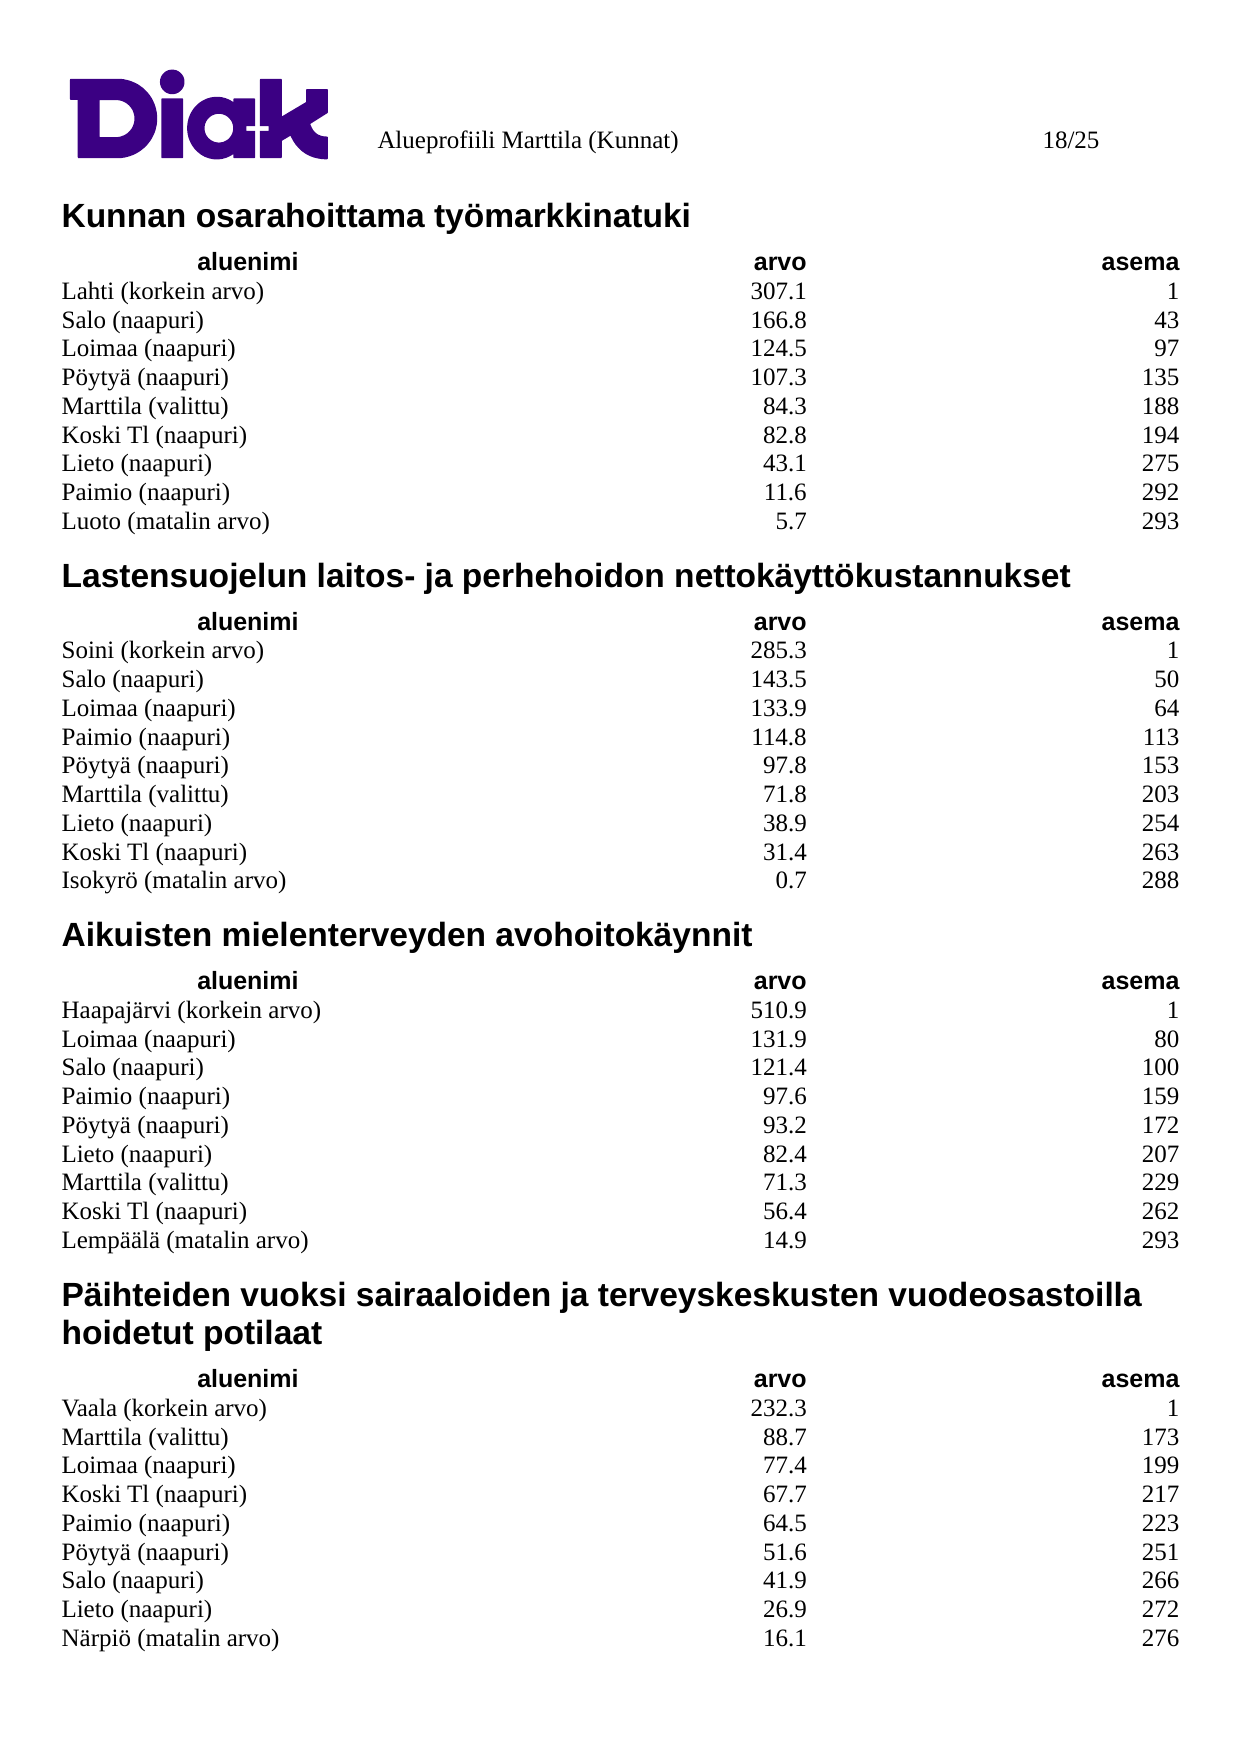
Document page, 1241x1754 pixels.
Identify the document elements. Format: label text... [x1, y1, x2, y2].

table_cell 107.3 [434, 362, 806, 391]
table_cell 100 [806, 1053, 1179, 1081]
table_cell Vaala (korkein arvo) [61, 1393, 434, 1422]
table_cell 16.1 [434, 1623, 806, 1652]
table_cell Loimaa (naapuri) [61, 334, 434, 362]
table_cell 88.7 [434, 1422, 806, 1451]
table_cell 26.9 [434, 1594, 806, 1623]
table_cell 82.4 [434, 1139, 806, 1167]
table_cell 43.1 [434, 449, 806, 477]
table_cell Salo (naapuri) [61, 664, 434, 693]
table_cell Koski Tl (naapuri) [61, 1196, 434, 1225]
subtitle Kunnan osarahoittama työmarkkinatuki [61, 196, 1179, 235]
table_header arvo [434, 247, 806, 276]
table_cell Lieto (naapuri) [61, 808, 434, 837]
table_header asema [806, 966, 1179, 995]
table_cell Paimio (naapuri) [61, 1081, 434, 1110]
table_cell 133.9 [434, 693, 806, 722]
table_cell 292 [806, 477, 1179, 506]
table_cell 510.9 [434, 995, 806, 1024]
table_cell 51.6 [434, 1537, 806, 1566]
table_cell 114.8 [434, 722, 806, 751]
table_cell 97.6 [434, 1081, 806, 1110]
table_header asema [806, 607, 1179, 636]
subtitle Aikuisten mielenterveyden avohoitokäynnit [61, 915, 1179, 954]
table_cell 31.4 [434, 837, 806, 866]
table_cell 64 [806, 693, 1179, 722]
table_cell Pöytyä (naapuri) [61, 1537, 434, 1566]
table_header arvo [434, 1364, 806, 1393]
table_cell 263 [806, 837, 1179, 866]
table_cell Soini (korkein arvo) [61, 636, 434, 664]
table_cell 307.1 [434, 276, 806, 305]
table_cell 288 [806, 866, 1179, 894]
table_cell Lieto (naapuri) [61, 449, 434, 477]
table_cell Paimio (naapuri) [61, 722, 434, 751]
table_cell Koski Tl (naapuri) [61, 420, 434, 448]
table_cell 77.4 [434, 1451, 806, 1479]
table_cell Isokyrö (matalin arvo) [61, 866, 434, 894]
table_cell Lieto (naapuri) [61, 1139, 434, 1167]
table_cell Loimaa (naapuri) [61, 1451, 434, 1479]
table_header asema [806, 247, 1179, 276]
table_cell 50 [806, 664, 1179, 693]
table_cell 266 [806, 1566, 1179, 1594]
table_cell 199 [806, 1451, 1179, 1479]
table_cell 159 [806, 1081, 1179, 1110]
table_cell 232.3 [434, 1393, 806, 1422]
table_cell 67.7 [434, 1479, 806, 1508]
table_cell 188 [806, 391, 1179, 420]
table_cell 207 [806, 1139, 1179, 1167]
table_cell Luoto (matalin arvo) [61, 506, 434, 535]
table_cell 14.9 [434, 1225, 806, 1254]
table_header aluenimi [61, 1364, 434, 1393]
table_cell 217 [806, 1479, 1179, 1508]
table_cell 5.7 [434, 506, 806, 535]
table_cell 82.8 [434, 420, 806, 448]
table_cell Salo (naapuri) [61, 1566, 434, 1594]
table_cell 93.2 [434, 1110, 806, 1139]
table_cell 172 [806, 1110, 1179, 1139]
table_cell Salo (naapuri) [61, 1053, 434, 1081]
table_cell 121.4 [434, 1053, 806, 1081]
table_cell Lieto (naapuri) [61, 1594, 434, 1623]
table_cell 113 [806, 722, 1179, 751]
table_cell 1 [806, 276, 1179, 305]
table_cell 124.5 [434, 334, 806, 362]
table_cell Paimio (naapuri) [61, 1508, 434, 1537]
table_cell Pöytyä (naapuri) [61, 362, 434, 391]
table_cell Salo (naapuri) [61, 305, 434, 333]
table_cell 166.8 [434, 305, 806, 333]
table_cell Marttila (valittu) [61, 1422, 434, 1451]
table_cell 276 [806, 1623, 1179, 1652]
table_cell 80 [806, 1024, 1179, 1052]
table_cell 43 [806, 305, 1179, 333]
table_cell 0.7 [434, 866, 806, 894]
table_cell 1 [806, 995, 1179, 1024]
table_cell Koski Tl (naapuri) [61, 837, 434, 866]
table_cell 262 [806, 1196, 1179, 1225]
subtitle Päihteiden vuoksi sairaaloiden ja terveyskeskusten vuodeosastoilla hoidetut potilaat [61, 1274, 1179, 1352]
table_cell 71.8 [434, 779, 806, 808]
subtitle Lastensuojelun laitos- ja perhehoidon nettokäyttökustannukset [61, 556, 1179, 594]
table_cell 1 [806, 1393, 1179, 1422]
table_header aluenimi [61, 607, 434, 636]
table_cell 203 [806, 779, 1179, 808]
table_cell 41.9 [434, 1566, 806, 1594]
table_cell 293 [806, 1225, 1179, 1254]
table_cell 71.3 [434, 1168, 806, 1196]
table_cell 223 [806, 1508, 1179, 1537]
table_cell 293 [806, 506, 1179, 535]
table_cell Koski Tl (naapuri) [61, 1479, 434, 1508]
table_cell 272 [806, 1594, 1179, 1623]
table_cell 135 [806, 362, 1179, 391]
table_cell Marttila (valittu) [61, 1168, 434, 1196]
table_cell Lahti (korkein arvo) [61, 276, 434, 305]
table_cell 97.8 [434, 751, 806, 779]
table_header aluenimi [61, 966, 434, 995]
table_cell Marttila (valittu) [61, 391, 434, 420]
table_cell 285.3 [434, 636, 806, 664]
table_cell 84.3 [434, 391, 806, 420]
table_cell 11.6 [434, 477, 806, 506]
table_cell 251 [806, 1537, 1179, 1566]
table_cell Haapajärvi (korkein arvo) [61, 995, 434, 1024]
table_cell 153 [806, 751, 1179, 779]
table_cell 254 [806, 808, 1179, 837]
table_cell 229 [806, 1168, 1179, 1196]
table_cell Pöytyä (naapuri) [61, 751, 434, 779]
table_cell 1 [806, 636, 1179, 664]
table_cell Lempäälä (matalin arvo) [61, 1225, 434, 1254]
table_header aluenimi [61, 247, 434, 276]
table_cell Loimaa (naapuri) [61, 693, 434, 722]
table_cell 194 [806, 420, 1179, 448]
table_cell 56.4 [434, 1196, 806, 1225]
table_cell 131.9 [434, 1024, 806, 1052]
table_cell Loimaa (naapuri) [61, 1024, 434, 1052]
table_cell Närpiö (matalin arvo) [61, 1623, 434, 1652]
table_cell Pöytyä (naapuri) [61, 1110, 434, 1139]
table_cell 143.5 [434, 664, 806, 693]
table_header arvo [434, 966, 806, 995]
table_cell Marttila (valittu) [61, 779, 434, 808]
table_cell Paimio (naapuri) [61, 477, 434, 506]
table_header asema [806, 1364, 1179, 1393]
table_cell 173 [806, 1422, 1179, 1451]
table_header arvo [434, 607, 806, 636]
table_cell 64.5 [434, 1508, 806, 1537]
table_cell 38.9 [434, 808, 806, 837]
table_cell 97 [806, 334, 1179, 362]
table_cell 275 [806, 449, 1179, 477]
